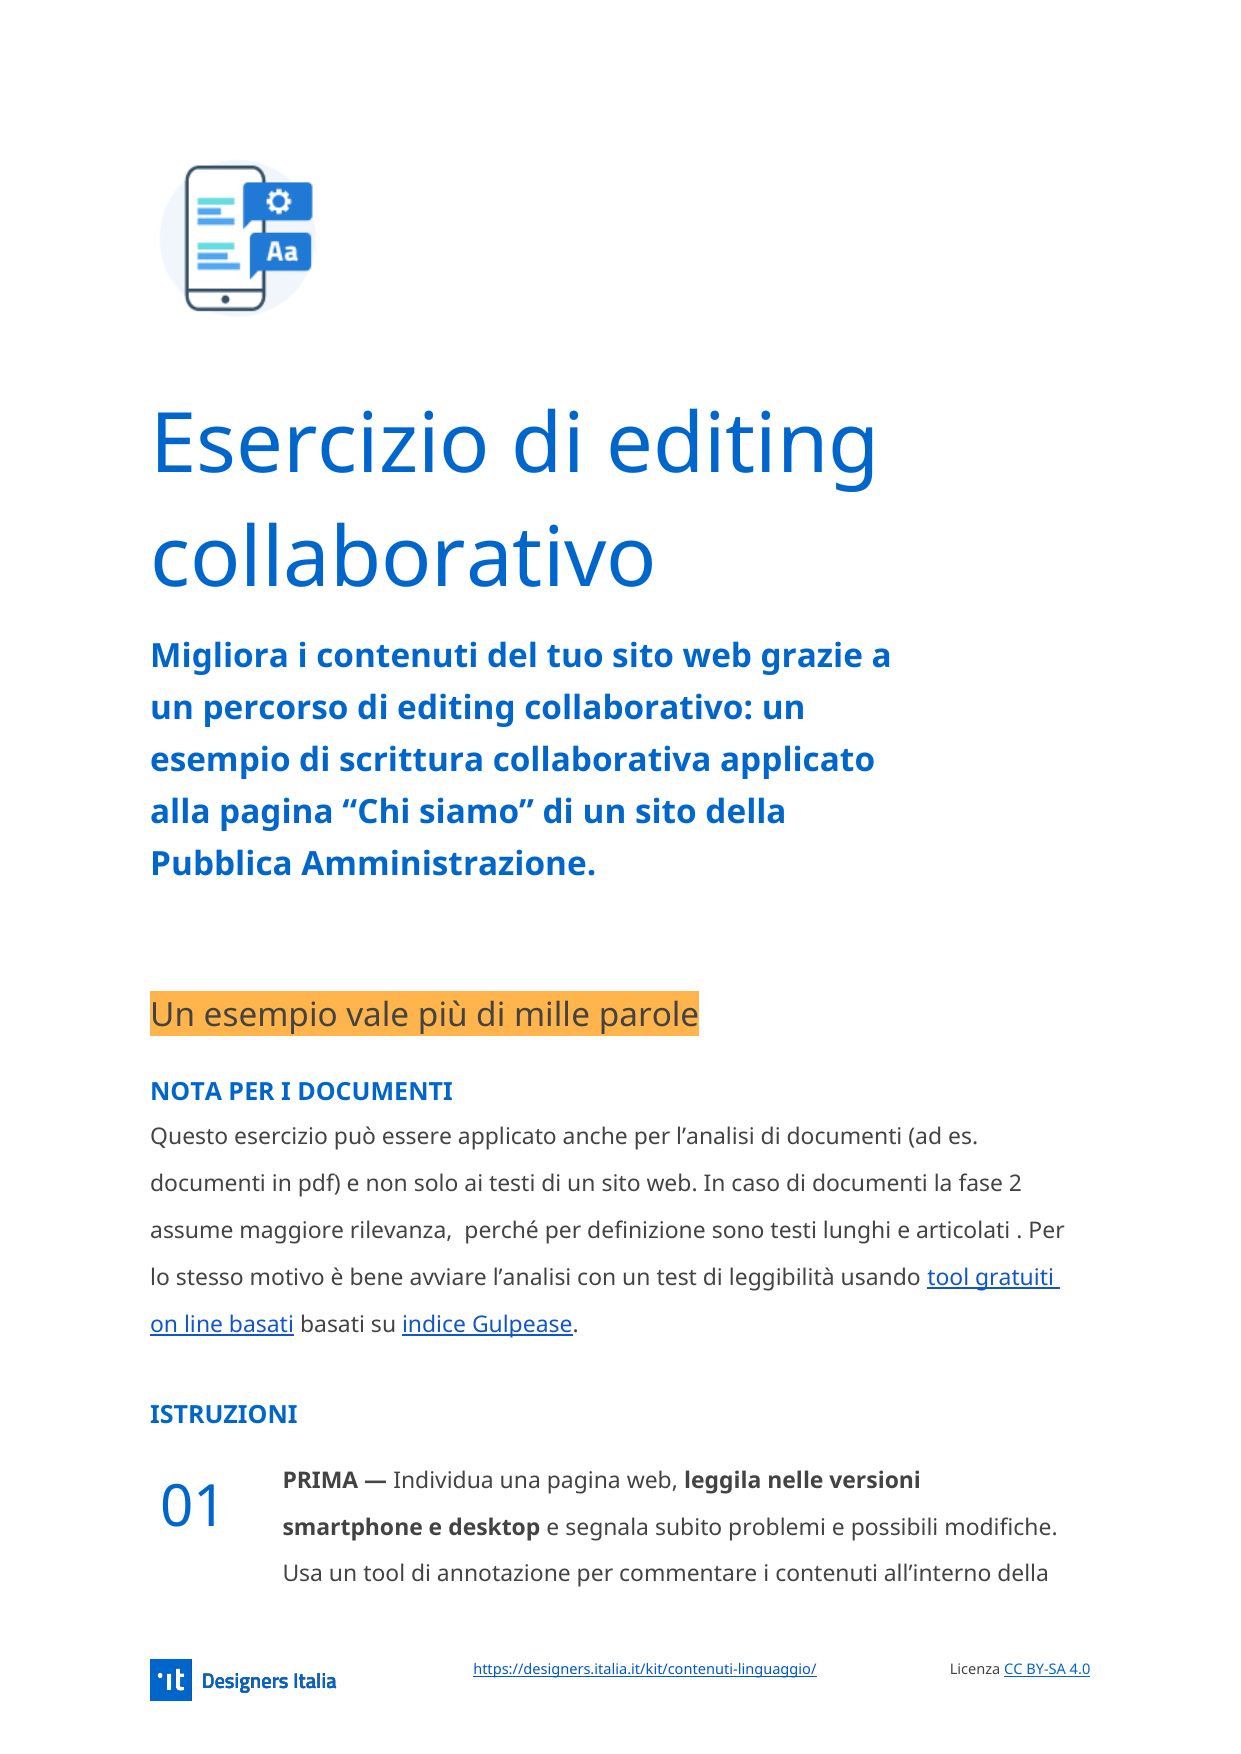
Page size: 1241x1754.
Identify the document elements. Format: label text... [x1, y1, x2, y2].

picture [150, 1659, 347, 1701]
text Questo esercizio può essere applicato anche per l’analisi di documenti (ad es. documenti in pdf) e non solo ai testi di un sito web. In caso di documenti la fase 2 assume maggiore rilevanza, perché per definizione sono testi lunghi e articolati . Per lo stesso motivo è bene avviare l’analisi con un test di leggibilità usando tool gratuiti on line basati basati su indice Gulpease. [150, 1120, 1078, 1339]
table_header 01 [151, 1453, 271, 1599]
subtitle Un esempio vale più di mille parole [150, 991, 195, 1036]
table_header PRIMA — Individua una pagina web, leggila nelle versioni smartphone e desktop e segnala subito problemi e possibili modifiche. Usa un tool di annotazione per commentare i contenuti all’interno della [273, 1453, 1086, 1599]
picture [150, 150, 328, 328]
subtitle NOTA PER I DOCUMENTI [150, 1074, 1078, 1108]
subtitle Un esempio vale più di mille parole [571, 991, 1078, 1036]
title Esercizio di editing collaborativo [150, 150, 1078, 611]
subtitle Migliora i contenuti del tuo sito web grazie a un percorso di editing collaborativo: un esempio di scrittura collaborativa applicato alla pagina “Chi siamo” di un sito della Pubblica Amministrazione. [150, 631, 919, 886]
subtitle ISTRUZIONI [150, 1396, 1078, 1430]
